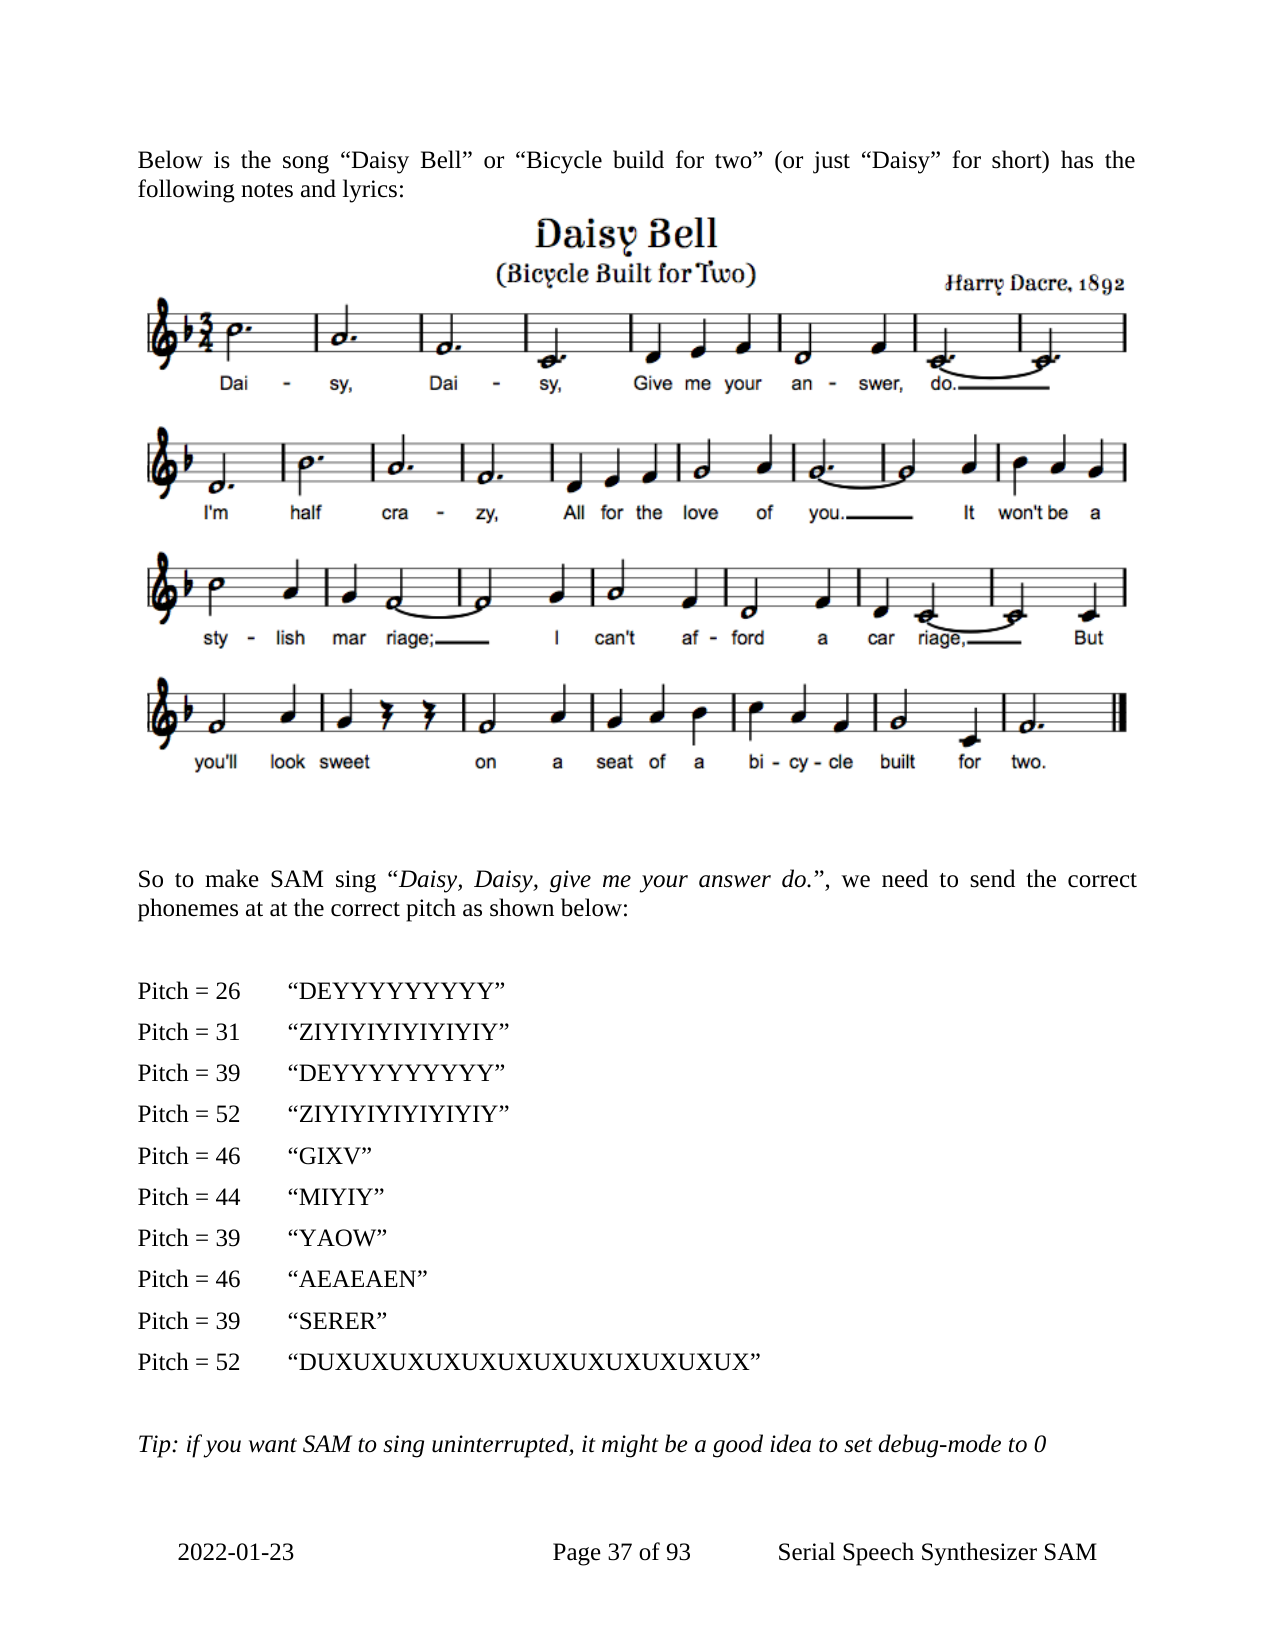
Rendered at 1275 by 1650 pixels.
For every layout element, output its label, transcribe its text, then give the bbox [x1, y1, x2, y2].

text Pitch = 52 “DUXUXUXUXUXUXUXUXUXUXUXUX” [137, 1347, 1138, 1376]
picture [147, 215, 1128, 782]
text Pitch = 44 “MIYIY” [137, 1182, 1138, 1211]
text Pitch = 39 “DEYYYYYYYYY” [137, 1058, 1138, 1087]
text Pitch = 31 “ZIYIYIYIYIYIYIY” [137, 1017, 1138, 1046]
text Pitch = 46 “AEAEAEN” [137, 1264, 1138, 1293]
text Below is the song “Daisy Bell” or “Bicycle build for two” (or just “Daisy” for short) has the following notes and lyrics: [137, 145, 1138, 203]
text Pitch = 26 “DEYYYYYYYYY” [137, 976, 1138, 1004]
text Tip: if you want SAM to sing uninterrupted, it might be a good idea to set debug-mode to 0 [137, 1429, 1138, 1458]
text So to make SAM sing “Daisy, Daisy, give me your answer do.”, we need to send the correct phonemes at at the correct pitch as shown below: [137, 864, 1138, 922]
text Pitch = 46 “GIXV” [137, 1141, 1138, 1169]
text Pitch = 39 “SERER” [137, 1306, 1138, 1334]
text Pitch = 39 “YAOW” [137, 1223, 1138, 1252]
text Pitch = 52 “ZIYIYIYIYIYIYIY” [137, 1099, 1138, 1128]
